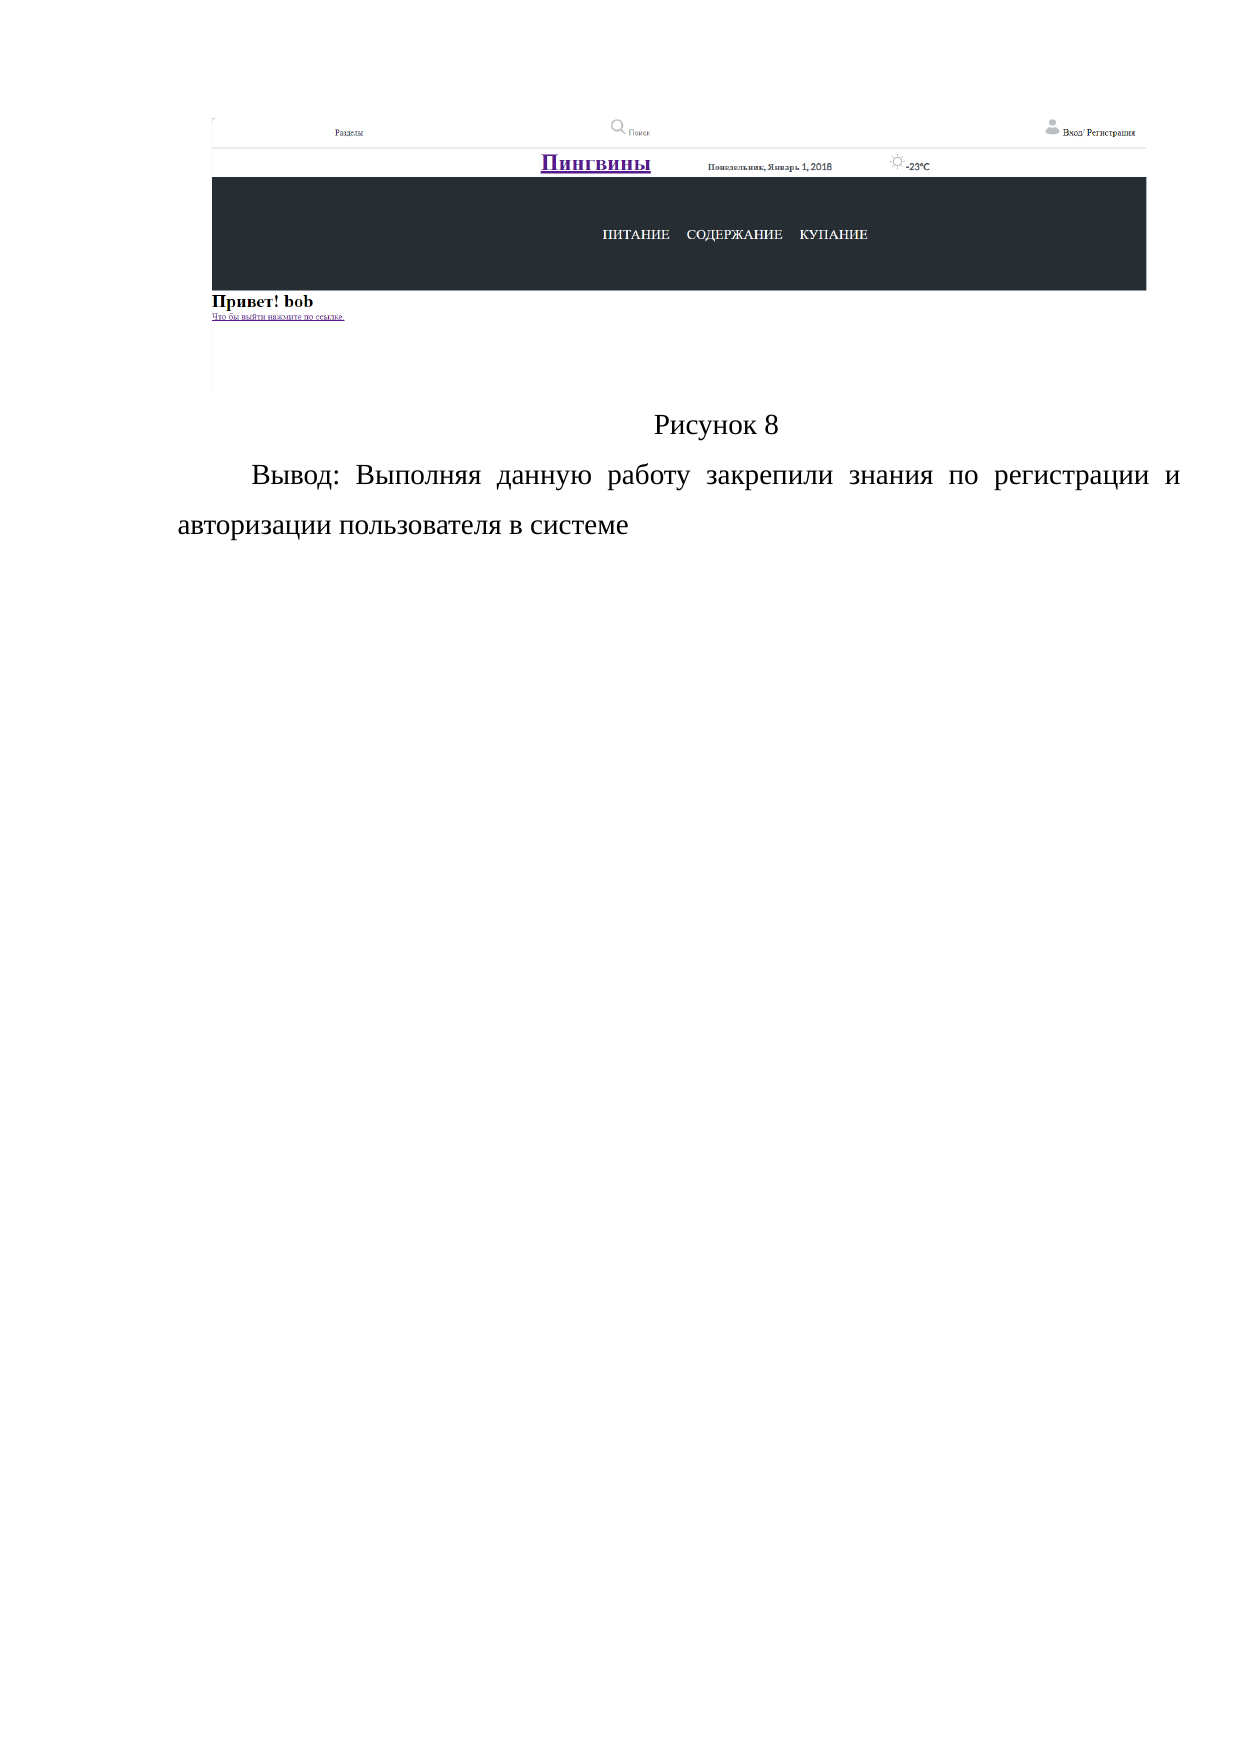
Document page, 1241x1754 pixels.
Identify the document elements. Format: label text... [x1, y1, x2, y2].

text Вывод: Выполняя данную работу закрепили знания по регистрации и авторизации пользователя в системе [177, 457, 1181, 541]
picture [211, 118, 1147, 391]
text Рисунок 8 [177, 118, 1181, 440]
